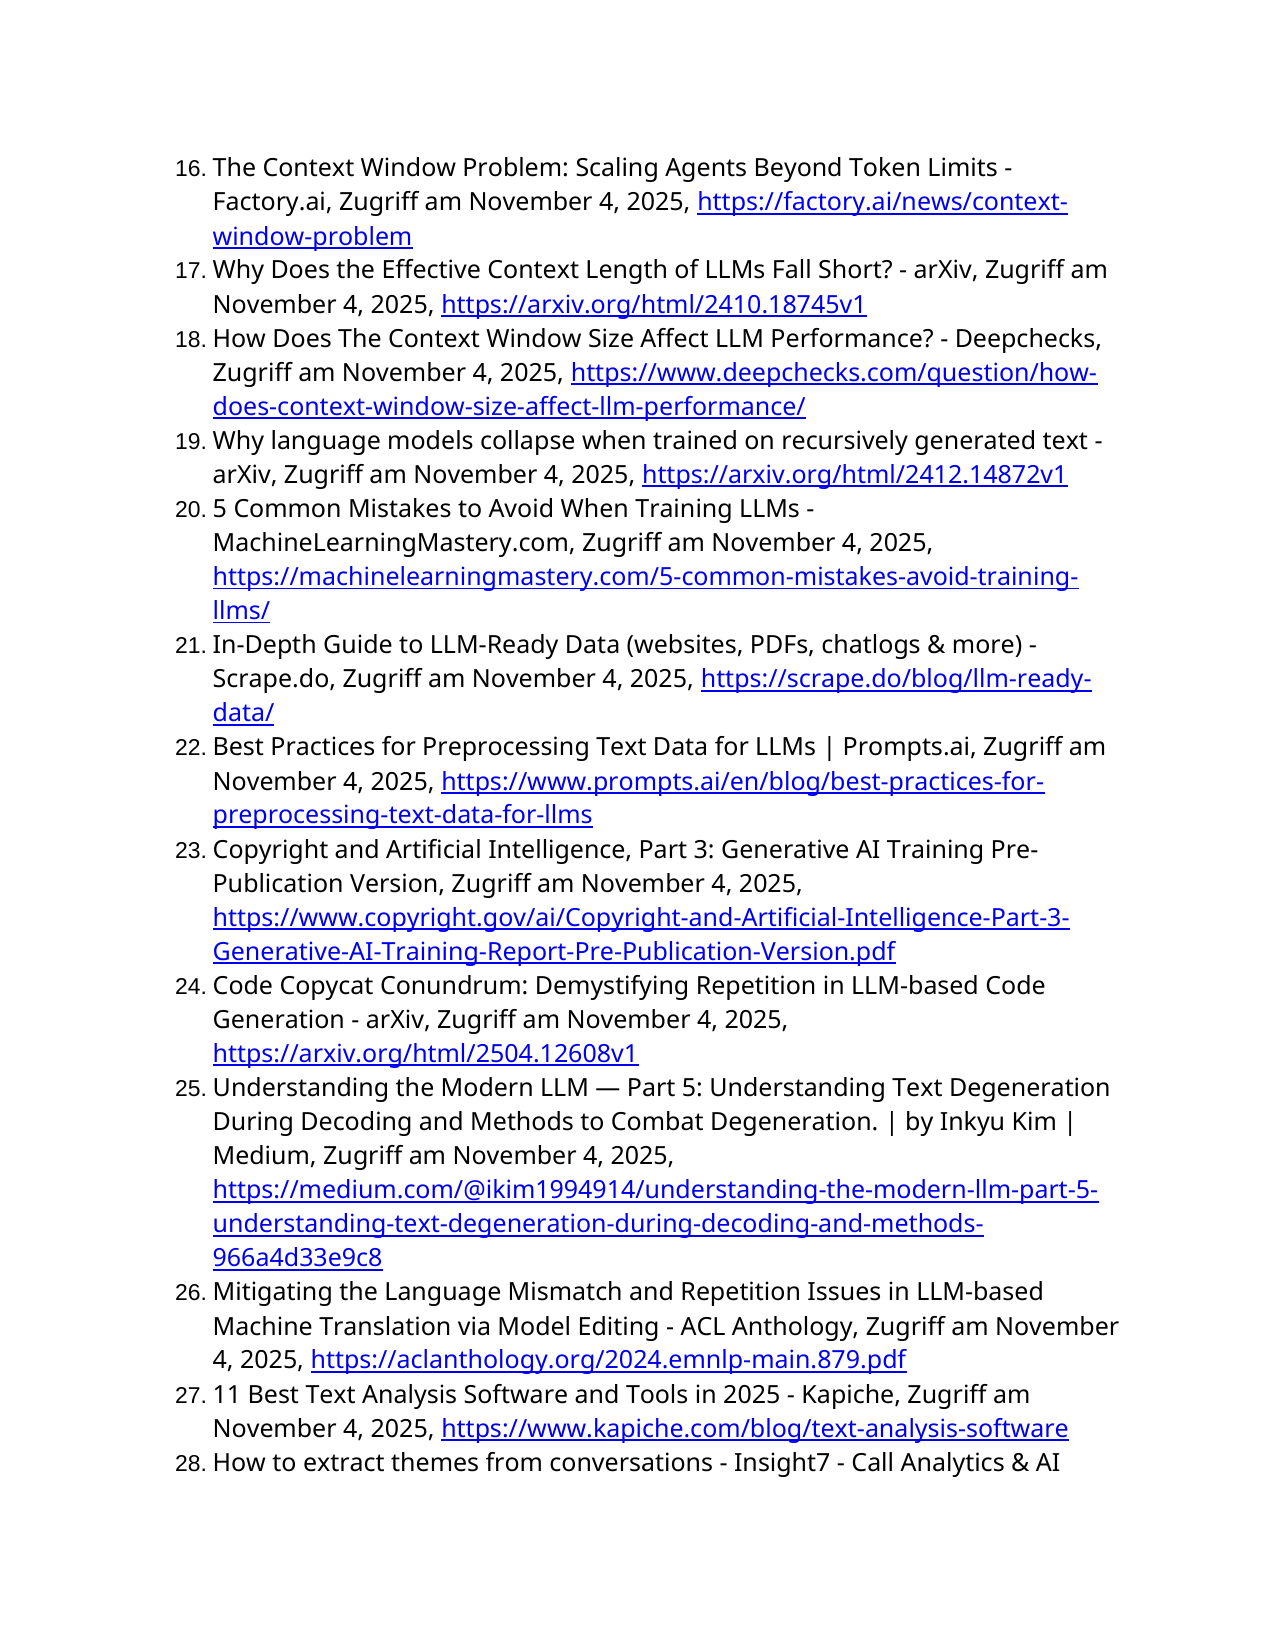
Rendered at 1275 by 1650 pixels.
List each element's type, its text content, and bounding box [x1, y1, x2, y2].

list Mitigating the Language Mismatch and Repetition Issues in LLM-based Machine Translation via Model Editing - ACL Anthology, Zugriff am November 4, 2025, https://aclanthology.org/2024.emnlp-main.879.pdf [175, 1274, 1125, 1376]
list Copyright and Artificial Intelligence, Part 3: Generative AI Training Pre-Publication Version, Zugriff am November 4, 2025, https://www.copyright.gov/ai/Copyright-and-Artificial-Intelligence-Part-3-Generative-AI-Training-Report-Pre-Publication-Version.pdf [175, 831, 1125, 967]
list Why language models collapse when trained on recursively generated text - arXiv, Zugriff am November 4, 2025, https://arxiv.org/html/2412.14872v1 [175, 422, 1125, 491]
list How to extract themes from conversations - Insight7 - Call Analytics & AI [175, 1444, 1125, 1478]
list Code Copycat Conundrum: Demystifying Repetition in LLM-based Code Generation - arXiv, Zugriff am November 4, 2025, https://arxiv.org/html/2504.12608v1 [175, 967, 1125, 1070]
list Why Does the Effective Context Length of LLMs Fall Short? - arXiv, Zugriff am November 4, 2025, https://arxiv.org/html/2410.18745v1 [175, 252, 1125, 320]
list In-Depth Guide to LLM-Ready Data (websites, PDFs, chatlogs & more) - Scrape.do, Zugriff am November 4, 2025, https://scrape.do/blog/llm-ready-data/ [175, 627, 1125, 729]
list Best Practices for Preprocessing Text Data for LLMs | Prompts.ai, Zugriff am November 4, 2025, https://www.prompts.ai/en/blog/best-practices-for-preprocessing-text-data-for-llms [175, 729, 1125, 831]
list 5 Common Mistakes to Avoid When Training LLMs - MachineLearningMastery.com, Zugriff am November 4, 2025, https://machinelearningmastery.com/5-common-mistakes-avoid-training-llms/ [175, 491, 1125, 627]
list The Context Window Problem: Scaling Agents Beyond Token Limits - Factory.ai, Zugriff am November 4, 2025, https://factory.ai/news/context-window-problem [175, 150, 1125, 252]
list Understanding the Modern LLM — Part 5: Understanding Text Degeneration During Decoding and Methods to Combat Degeneration. | by Inkyu Kim | Medium, Zugriff am November 4, 2025, https://medium.com/@ikim1994914/understanding-the-modern-llm-part-5-understanding-text-degeneration-during-decoding-and-methods-966a4d33e9c8 [175, 1070, 1125, 1274]
list How Does The Context Window Size Affect LLM Performance? - Deepchecks, Zugriff am November 4, 2025, https://www.deepchecks.com/question/how-does-context-window-size-affect-llm-performance/ [175, 320, 1125, 422]
list 11 Best Text Analysis Software and Tools in 2025 - Kapiche, Zugriff am November 4, 2025, https://www.kapiche.com/blog/text-analysis-software [175, 1376, 1125, 1444]
